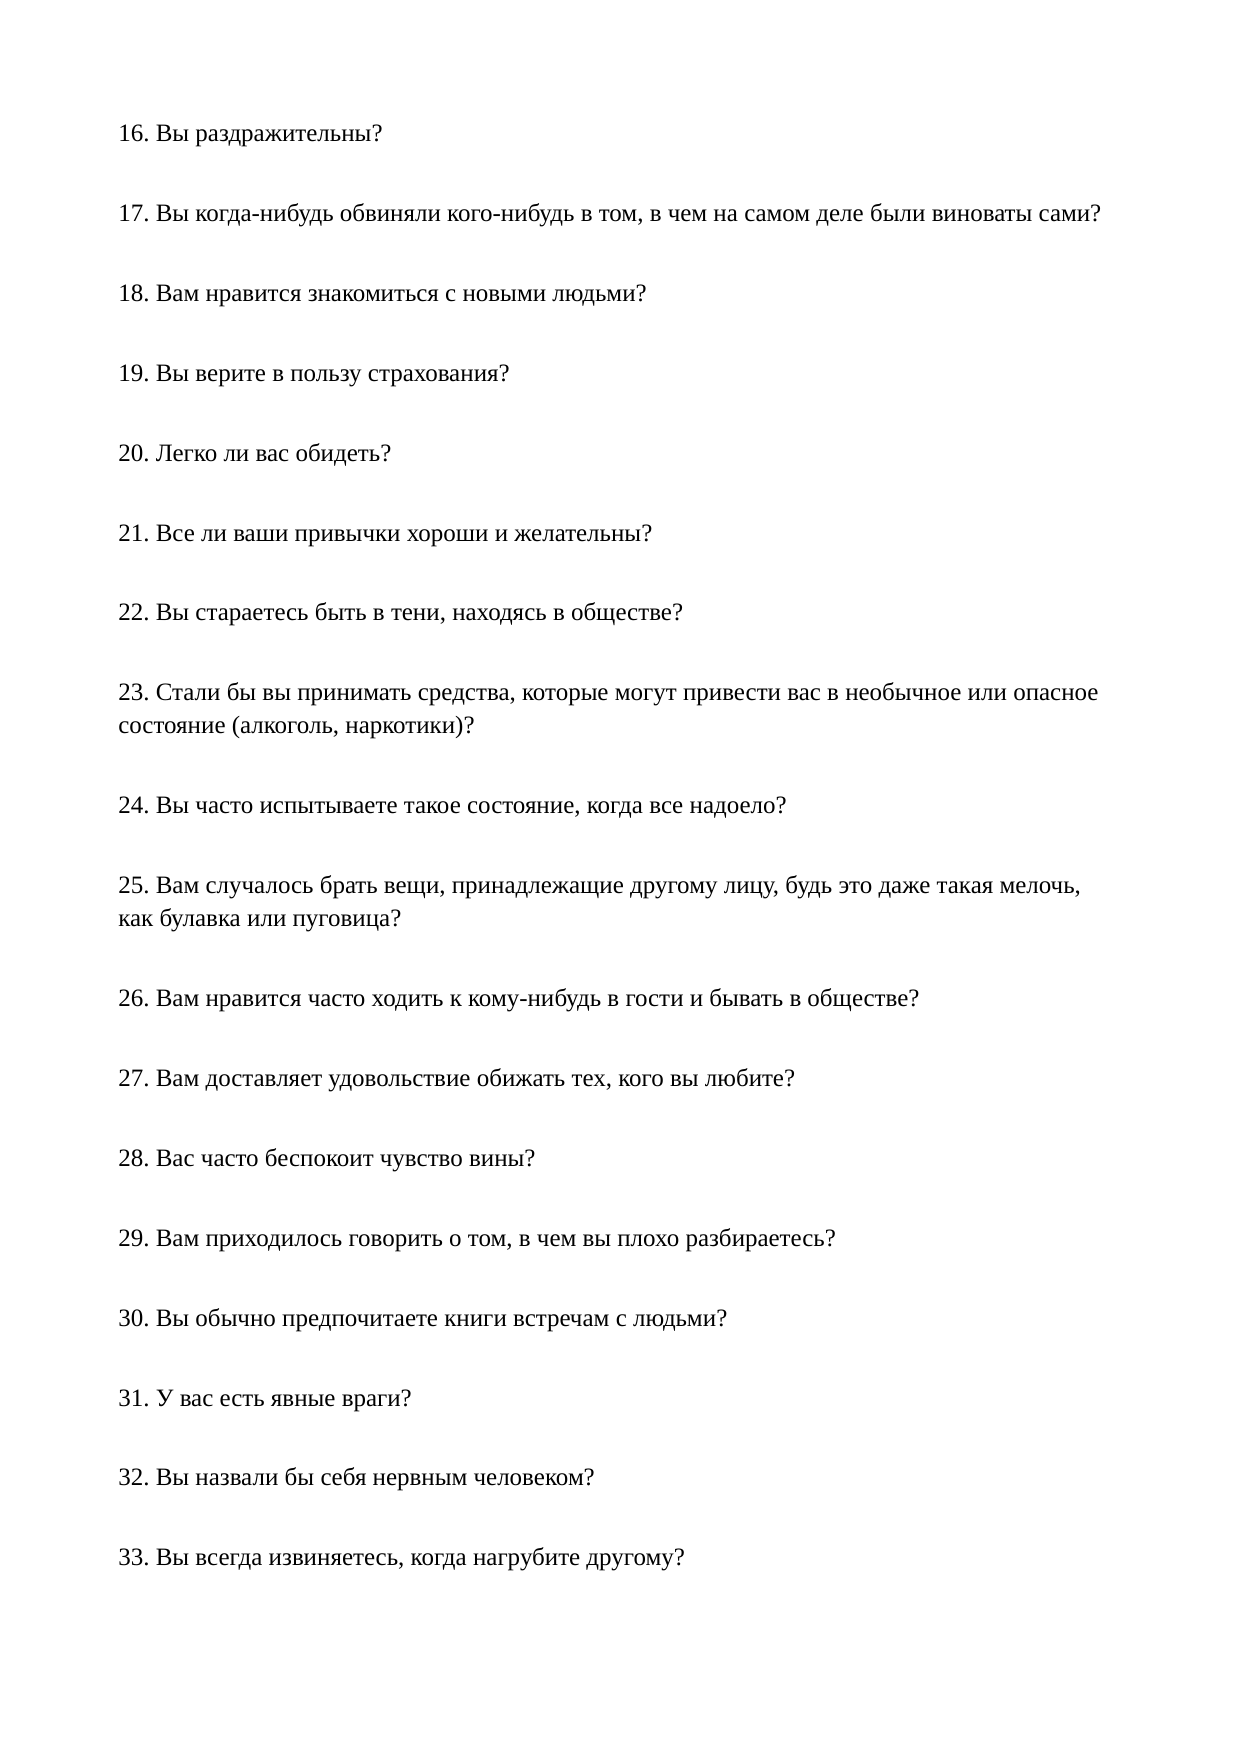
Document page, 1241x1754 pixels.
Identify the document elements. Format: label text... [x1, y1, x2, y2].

text 25. Вам случалось брать вещи, принадлежащие другому лицу, будь это даже такая мелочь, как булавка или пуговица? [118, 870, 1122, 932]
text 32. Вы назвали бы себя нервным человеком? [118, 1462, 1122, 1491]
text 30. Вы обычно предпочитаете книги встречам с людьми? [118, 1303, 1122, 1331]
text 28. Вас часто беспокоит чувство вины? [118, 1143, 1122, 1172]
text 21. Все ли ваши привычки хороши и желательны? [118, 518, 1122, 546]
text 19. Вы верите в пользу страхования? [118, 358, 1122, 387]
text 18. Вам нравится знакомиться с новыми людьми? [118, 278, 1122, 307]
text 20. Легко ли вас обидеть? [118, 438, 1122, 466]
text 24. Вы часто испытываете такое состояние, когда все надоело? [118, 790, 1122, 819]
text 33. Вы всегда извиняетесь, когда нагрубите другому? [118, 1542, 1122, 1571]
text 31. У вас есть явные враги? [118, 1383, 1122, 1411]
text 22. Вы стараетесь быть в тени, находясь в обществе? [118, 597, 1122, 626]
text 23. Стали бы вы принимать средства, которые могут привести вас в необычное или опасное состояние (алкоголь, наркотики)? [118, 677, 1122, 739]
text 27. Вам доставляет удовольствие обижать тех, кого вы любите? [118, 1063, 1122, 1092]
text 26. Вам нравится часто ходить к кому-нибудь в гости и бывать в обществе? [118, 983, 1122, 1012]
text 16. Вы раздражительны? [118, 118, 1122, 147]
text 17. Вы когда-нибудь обвиняли кого-нибудь в том, в чем на самом деле были виноваты сами? [118, 198, 1122, 227]
text 29. Вам приходилось говорить о том, в чем вы плохо разбираетесь? [118, 1223, 1122, 1252]
